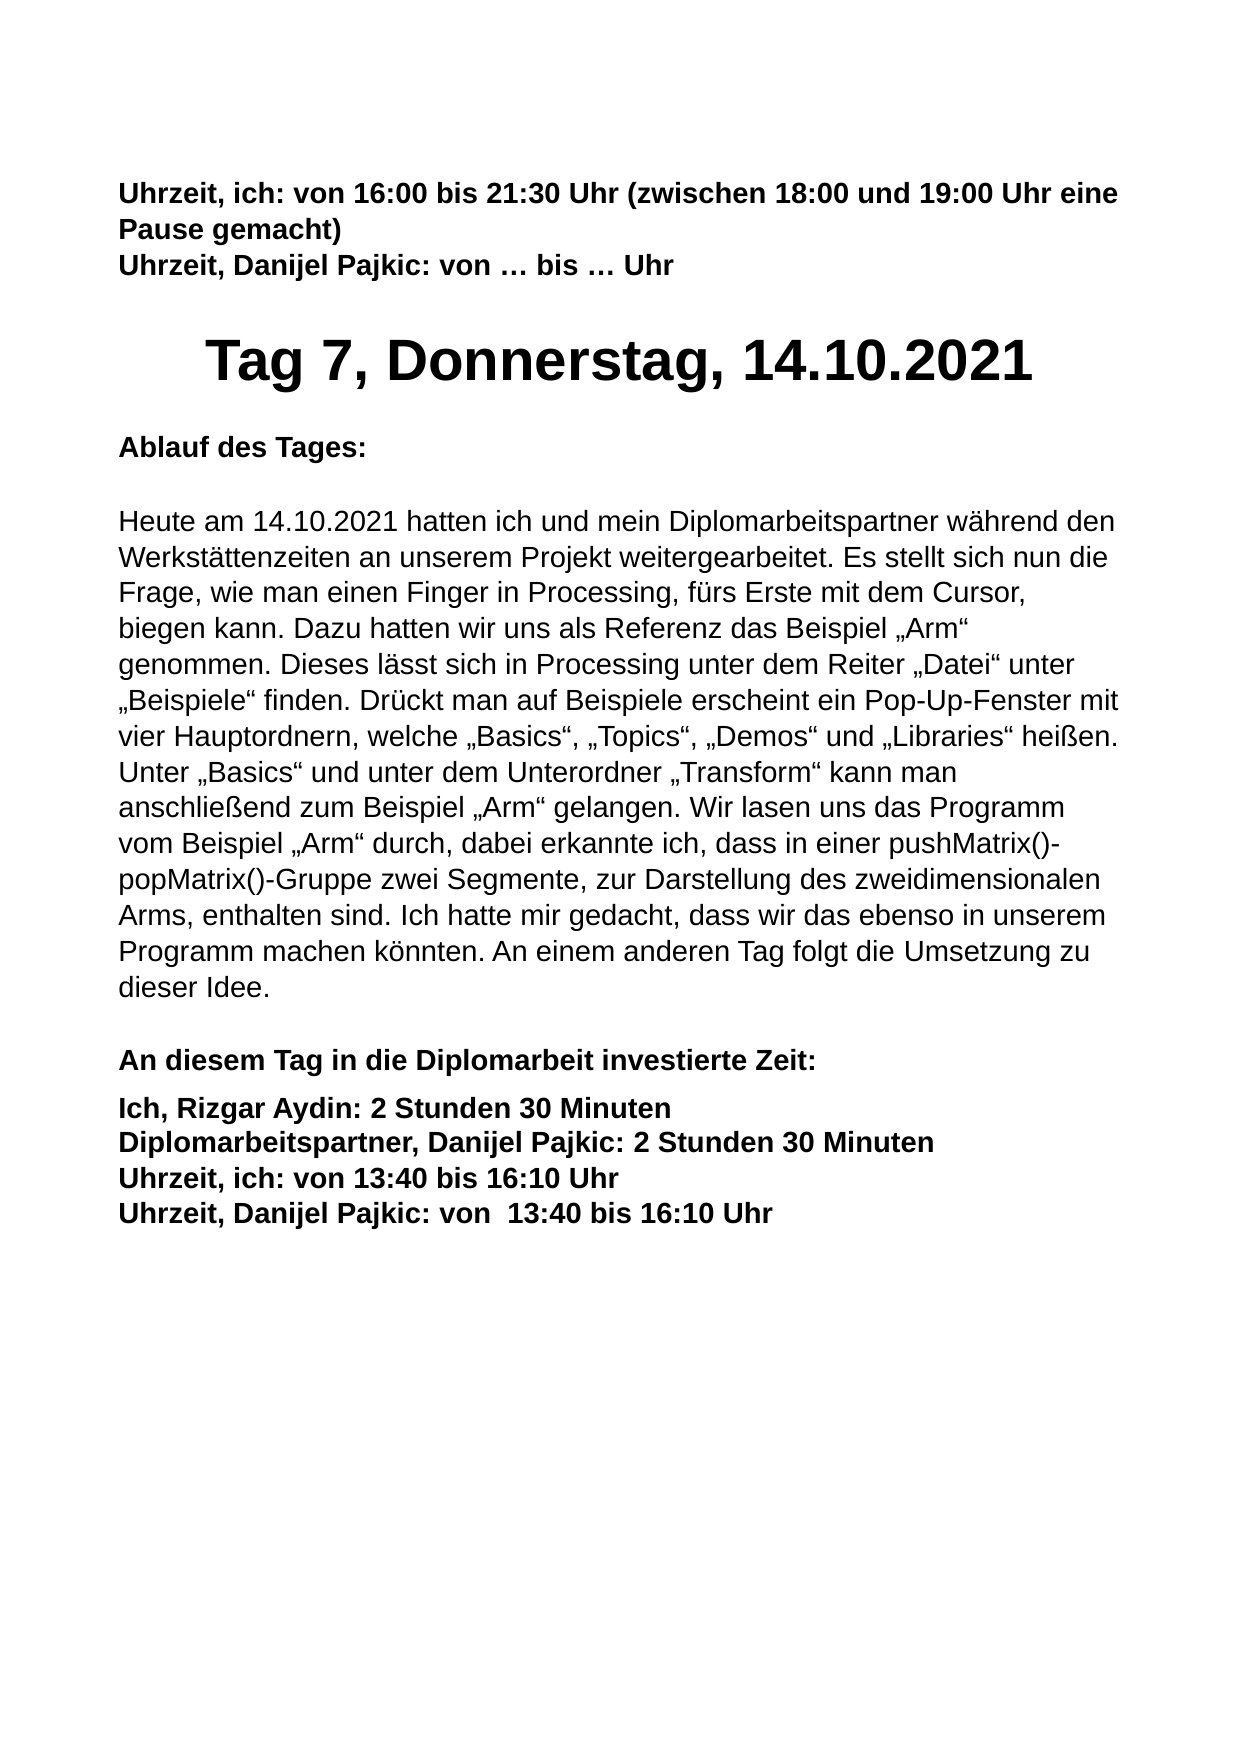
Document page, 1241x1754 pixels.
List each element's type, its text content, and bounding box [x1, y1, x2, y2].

text Diplomarbeitspartner, Danijel Pajkic: 2 Stunden 30 Minuten [118, 1125, 1122, 1158]
text Uhrzeit, ich: von 16:00 bis 21:30 Uhr (zwischen 18:00 und 19:00 Uhr eine Pause gemacht) [118, 176, 1122, 246]
subtitle Heute am 14.10.2021 hatten ich und mein Diplomarbeitspartner während den Werkstättenzeiten an unserem Projekt weitergearbeitet. Es stellt sich nun die Frage, wie man einen Finger in Processing, fürs Erste mit dem Cursor, biegen kann. Dazu hatten wir uns als Referenz das Beispiel „Arm“ genommen. Dieses lässt sich in Processing unter dem Reiter „Datei“ unter „Beispiele“ finden. Drückt man auf Beispiele erscheint ein Pop-Up-Fenster mit vier Hauptordnern, welche „Basics“, „Topics“, „Demos“ und „Libraries“ heißen. Unter „Basics“ und unter dem Unterordner „Transform“ kann man anschließend zum Beispiel „Arm“ gelangen. Wir lasen uns das Programm vom Beispiel „Arm“ durch, dabei erkannte ich, dass in einer pushMatrix()-popMatrix()-Gruppe zwei Segmente, zur Darstellung des zweidimensionalen Arms, enthalten sind. Ich hatte mir gedacht, dass wir das ebenso in unserem Programm machen könnten. An einem anderen Tag folgt die Umsetzung zu dieser Idee. [118, 504, 1122, 1003]
text Ich, Rizgar Aydin: 2 Stunden 30 Minuten [118, 1091, 1122, 1125]
text Uhrzeit, ich: von 13:40 bis 16:10 Uhr [118, 1161, 1122, 1194]
subtitle Ablauf des Tages: [118, 431, 1122, 464]
subtitle An diesem Tag in die Diplomarbeit investierte Zeit: [118, 1043, 1122, 1077]
text Uhrzeit, Danijel Pajkic: von … bis … Uhr [118, 248, 1122, 282]
subtitle Tag 7, Donnerstag, 14.10.2021 [118, 326, 1122, 393]
text Uhrzeit, Danijel Pajkic: von 13:40 bis 16:10 Uhr [118, 1197, 1122, 1230]
